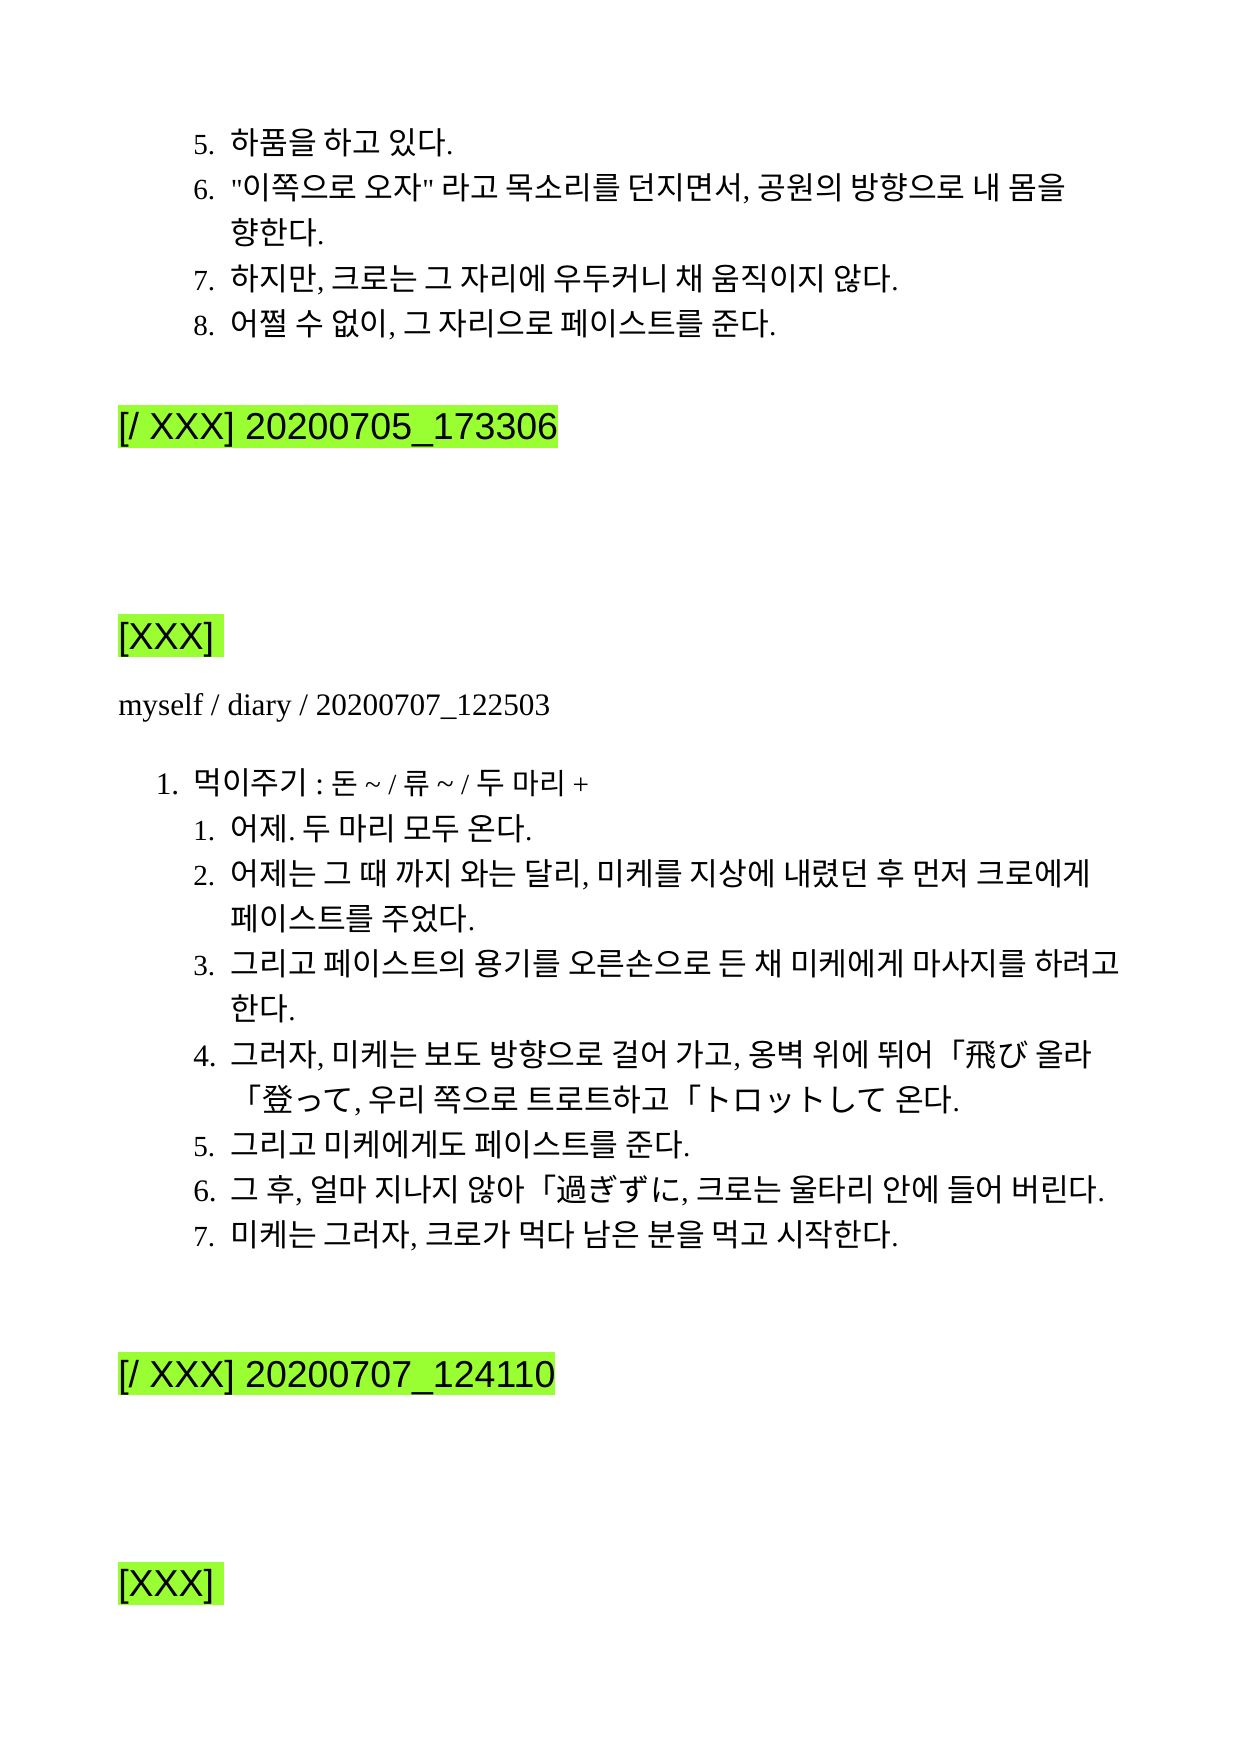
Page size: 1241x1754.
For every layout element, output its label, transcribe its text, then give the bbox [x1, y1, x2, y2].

list 그 후, 얼마 지나지 않아「過ぎずに, 크로는 울타리 안에 들어 버린다. [193, 1165, 1122, 1211]
list 그리고 미케에게도 페이스트를 준다. [193, 1120, 1122, 1165]
list 어쩔 수 없이, 그 자리으로 페이스트를 준다. [193, 299, 1122, 344]
list 어제는 그 때 까지 와는 달리, 미케를 지상에 내렸던 후 먼저 크로에게 페이스트를 주었다. [193, 849, 1122, 939]
list "이쪽으로 오자" 라고 목소리를 던지면서, 공원의 방향으로 내 몸을 향한다. [193, 163, 1122, 254]
list 어제. 두 마리 모두 온다. [193, 804, 1122, 849]
list 그러자, 미케는 보도 방향으로 걸어 가고, 옹벽 위에 뛰어「飛び 올라「登って, 우리 쪽으로 트로트하고「トロットして 온다. [193, 1030, 1122, 1120]
text [XXX] [118, 1562, 1122, 1605]
text myself / diary / 20200707_122503 [118, 687, 1122, 722]
list 그리고 페이스트의 용기를 오른손으로 든 채 미케에게 마사지를 하려고 한다. [193, 939, 1122, 1030]
list 하품을 하고 있다. [193, 118, 1122, 163]
list 하지만, 크로는 그 자리에 우두커니 채 움직이지 않다. [193, 254, 1122, 299]
text [/ XXX] 20200707_124110 [118, 1352, 1122, 1395]
list 미케는 그러자, 크로가 먹다 남은 분을 먹고 시작한다. [193, 1211, 1122, 1256]
list 먹이주기 : 돈 ~ / 류 ~ / 두 마리 + [156, 758, 1122, 804]
text [/ XXX] 20200705_173306 [118, 404, 1122, 448]
text [XXX] [118, 614, 1122, 657]
